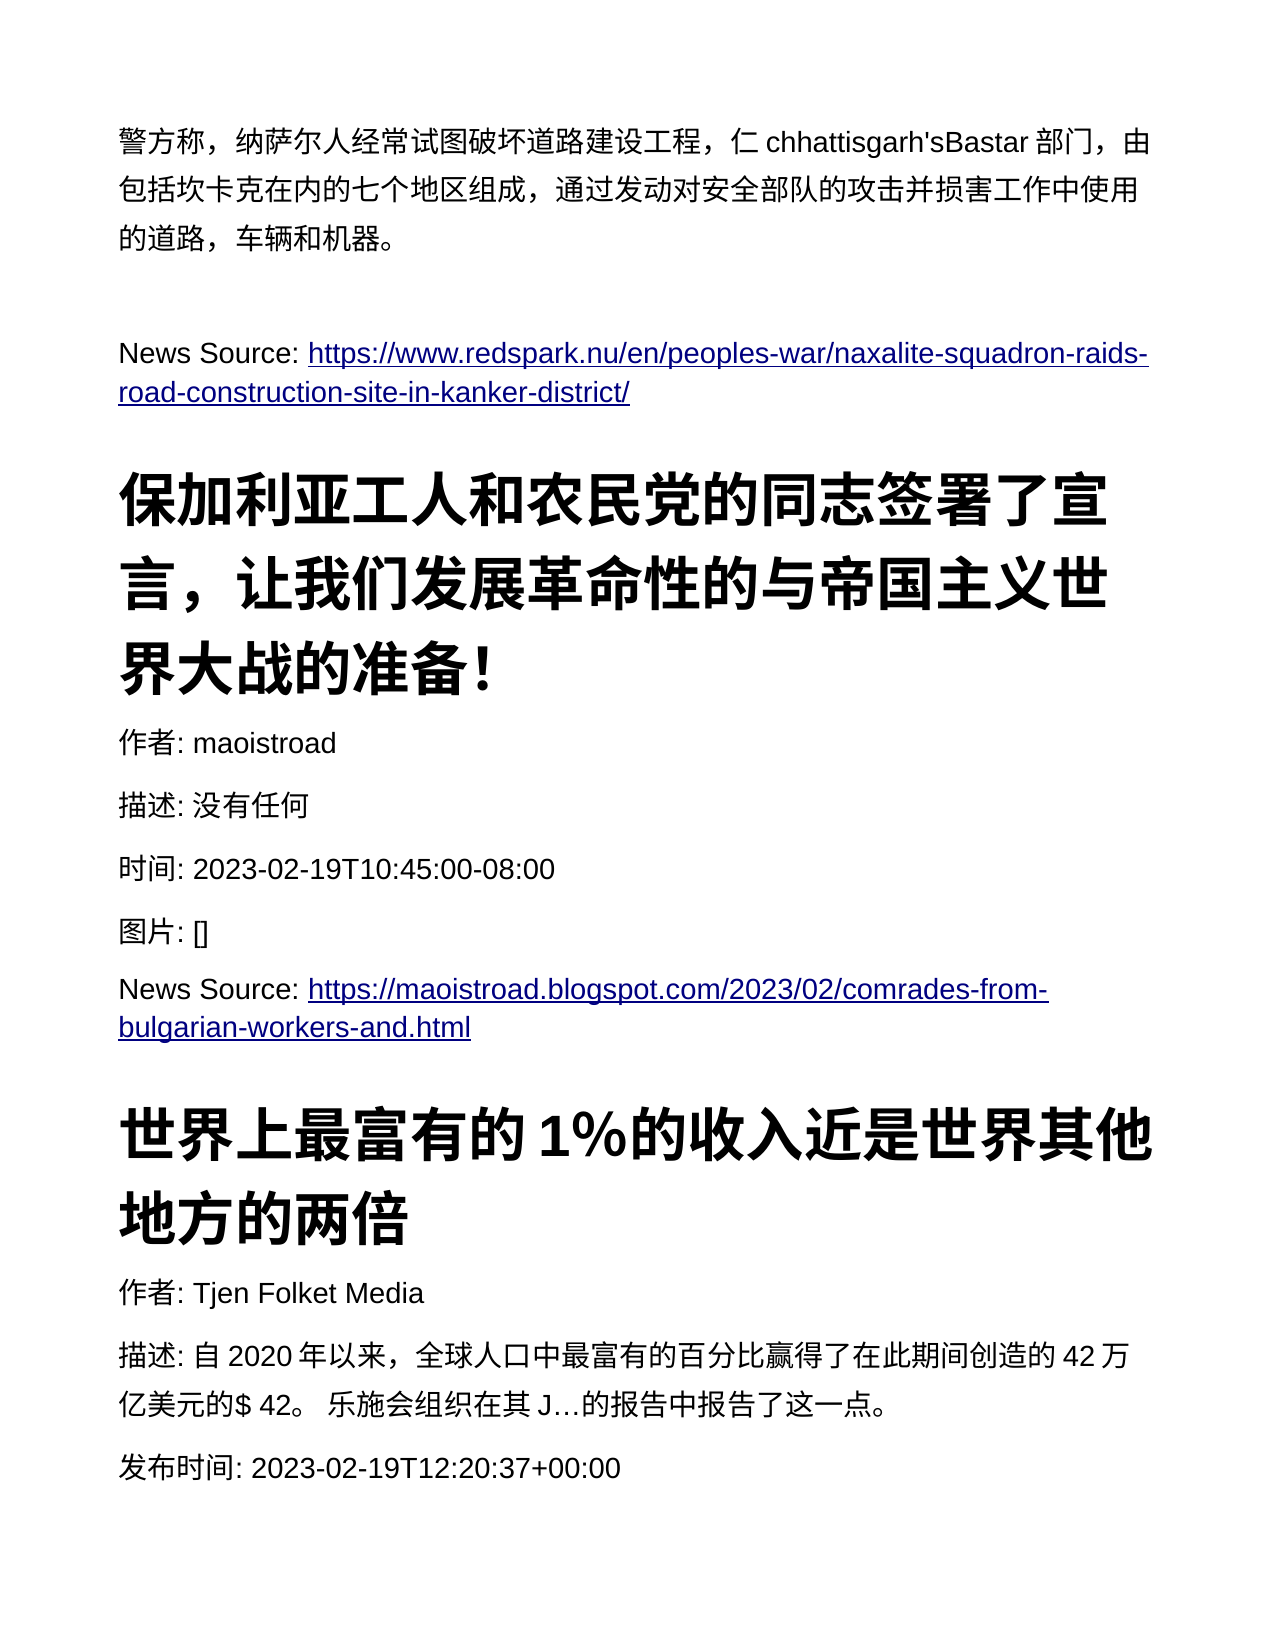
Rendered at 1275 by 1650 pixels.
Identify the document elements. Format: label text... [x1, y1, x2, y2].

text 描述: 没有任何 [118, 782, 1157, 824]
text 来源：https：//www.thehindu.com/news/national/other-states/naxalites-> torch-3-machines-egnines-egn-in-rad-construction-work-work-in-work-in-> chhattisgarh/present66528290.ece [177, 278, 1098, 307]
text News Source: https://www.redspark.nu/en/peoples-war/naxalite-squadron-raids-road-construction-site-in-kanker-district/ [118, 337, 1157, 409]
text 图片: [] [118, 908, 1157, 951]
text 警方称，纳萨尔人经常试图破坏道路建设工程，仁chhattisgarh'sBastar部门，由包括坎卡克在内的七个地区组成，通过发动对安全部队的攻击并损害工作中使用的道路，车辆和机器。 [118, 118, 1157, 257]
subtitle 保加利亚工人和农民党的同志签署了宣言，让我们发展革命性的与帝国主义世界大战的准备！ [118, 453, 1157, 707]
text 时间: 2023-02-19T10:45:00-08:00 [118, 845, 1157, 888]
text News Source: https://maoistroad.blogspot.com/2023/02/comrades-from-bulgarian-workers-and.html [118, 972, 1157, 1044]
subtitle 世界上最富有的1％的收入近是世界其他地方的两倍 [118, 1088, 1157, 1257]
text 作者: maoistroad [118, 719, 1157, 761]
text 作者: Tjen Folket Media [118, 1270, 1157, 1312]
text 描述: 自2020年以来，全球人口中最富有的百分比赢得了在此期间创造的42万亿美元的$ 42。 乐施会组织在其J…的报告中报告了这一点。 [118, 1333, 1157, 1424]
text 发布时间: 2023-02-19T12:20:37+00:00 [118, 1444, 1157, 1487]
